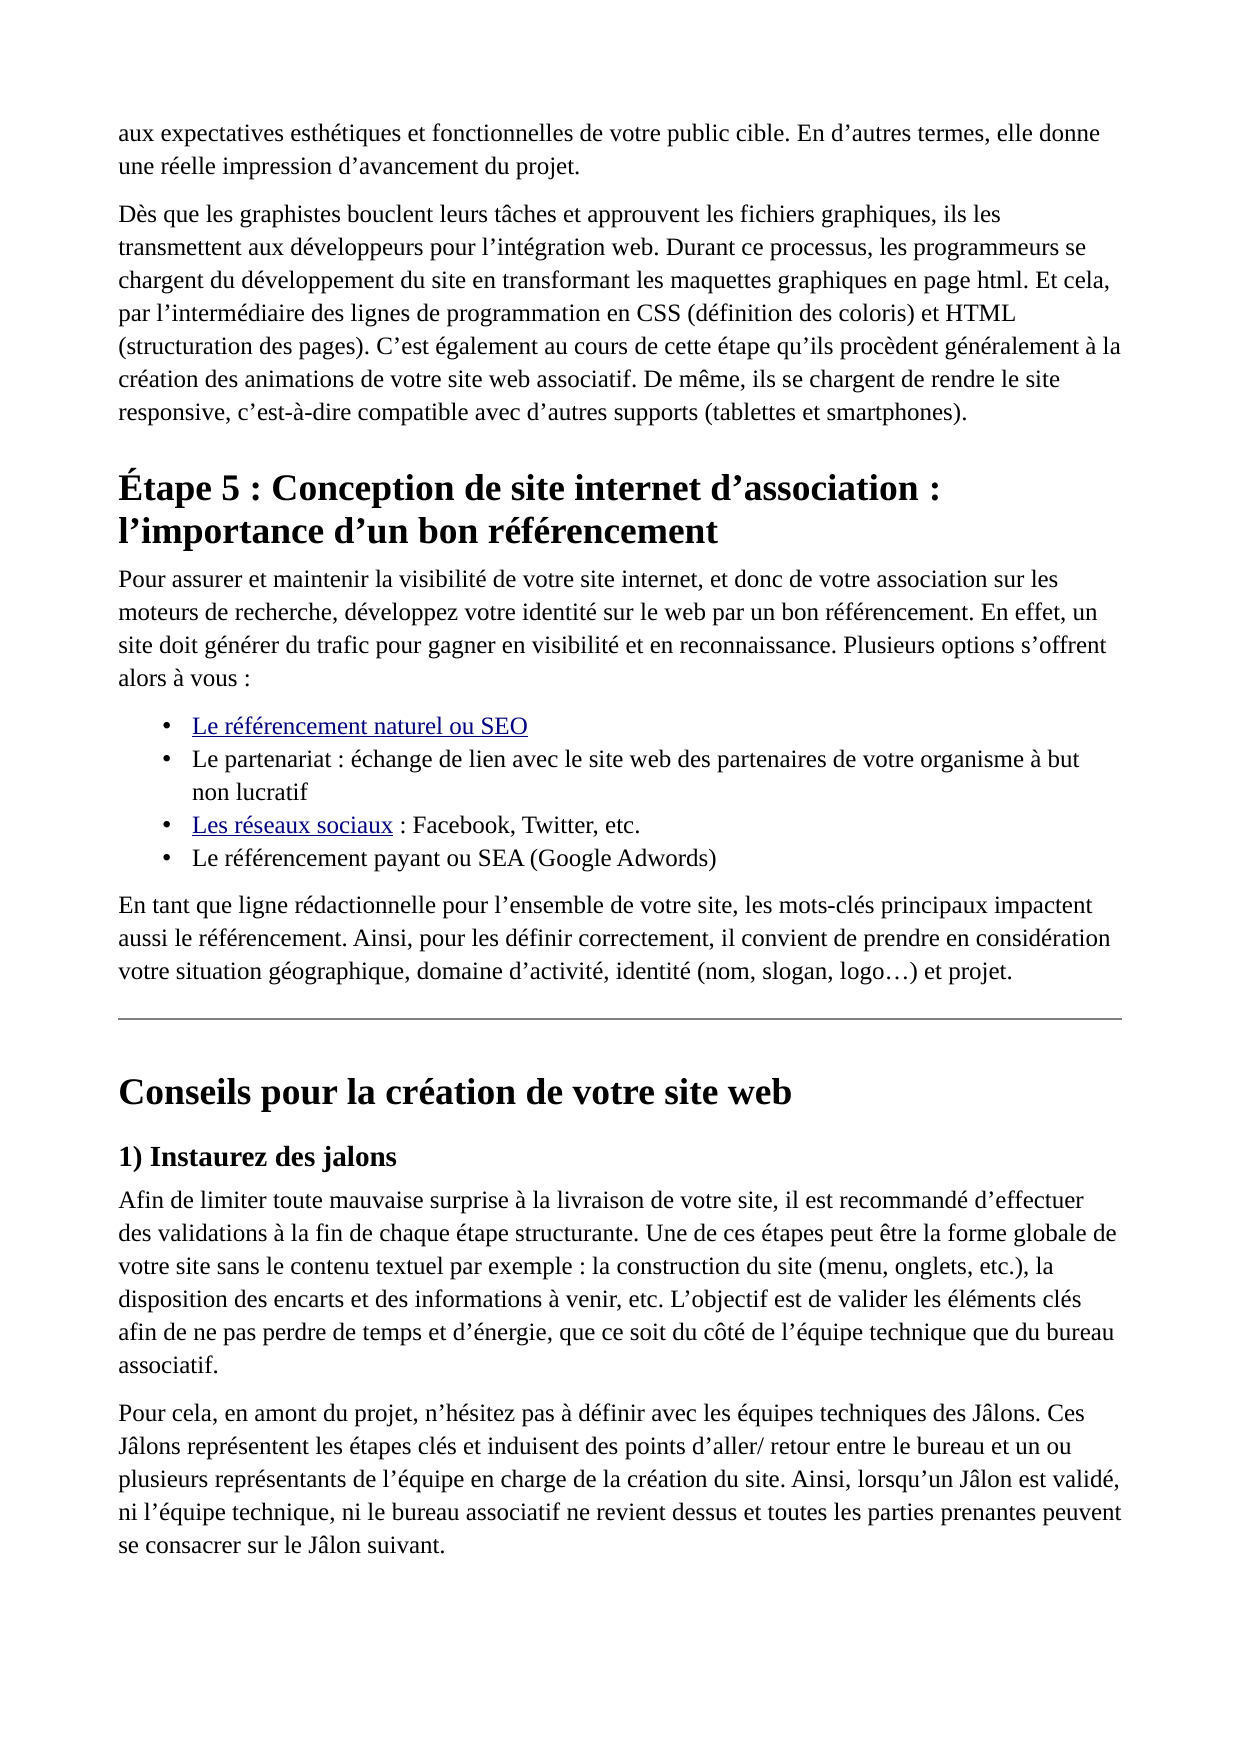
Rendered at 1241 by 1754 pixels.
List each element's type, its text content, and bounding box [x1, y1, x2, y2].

subtitle 1) Instaurez des jalons [118, 1139, 1122, 1173]
subtitle Étape 5 : Conception de site internet d’association : l’importance d’un bon référencement [118, 465, 1122, 552]
text Pour assurer et maintenir la visibilité de votre site internet, et donc de votre association sur les moteurs de recherche, développez votre identité sur le web par un bon référencement. En effet, un site doit générer du trafic pour gagner en visibilité et en reconnaissance. Plusieurs options s’offrent alors à vous : [118, 564, 1122, 692]
text aux expectatives esthétiques et fonctionnelles de votre public cible. En d’autres termes, elle donne une réelle impression d’avancement du projet. [118, 118, 1122, 180]
subtitle Conseils pour la création de votre site web [118, 1069, 1122, 1112]
text Pour cela, en amont du projet, n’hésitez pas à définir avec les équipes techniques des Jâlons. Ces Jâlons représentent les étapes clés et induisent des points d’aller/ retour entre le bureau et un ou plusieurs représentants de l’équipe en charge de la création du site. Ainsi, lorsqu’un Jâlon est validé, ni l’équipe technique, ni le bureau associatif ne revient dessus et toutes les parties prenantes peuvent se consacrer sur le Jâlon suivant. [118, 1398, 1122, 1559]
list Les réseaux sociaux : Facebook, Twitter, etc. [162, 810, 1122, 838]
text Afin de limiter toute mauvaise surprise à la livraison de votre site, il est recommandé d’effectuer des validations à la fin de chaque étape structurante. Une de ces étapes peut être la forme globale de votre site sans le contenu textuel par exemple : la construction du site (menu, onglets, etc.), la disposition des encarts et des informations à venir, etc. L’objectif est de valider les éléments clés afin de ne pas perdre de temps et d’énergie, que ce soit du côté de l’équipe technique que du bureau associatif. [118, 1185, 1122, 1379]
list Le référencement naturel ou SEO [162, 711, 1122, 739]
text Dès que les graphistes bouclent leurs tâches et approuvent les fichiers graphiques, ils les transmettent aux développeurs pour l’intégration web. Durant ce processus, les programmeurs se chargent du développement du site en transformant les maquettes graphiques en page html. Et cela, par l’intermédiaire des lignes de programmation en CSS (définition des coloris) et HTML (structuration des pages). C’est également au cours de cette étape qu’ils procèdent généralement à la création des animations de votre site web associatif. De même, ils se chargent de rendre le site responsive, c’est-à-dire compatible avec d’autres supports (tablettes et smartphones). [118, 199, 1122, 426]
list Le partenariat : échange de lien avec le site web des partenaires de votre organisme à but non lucratif [162, 744, 1122, 806]
text En tant que ligne rédactionnelle pour l’ensemble de votre site, les mots-clés principaux impactent aussi le référencement. Ainsi, pour les définir correctement, il convient de prendre en considération votre situation géographique, domaine d’activité, identité (nom, slogan, logo…) et projet. [118, 890, 1122, 985]
list Le référencement payant ou SEA (Google Adwords) [162, 843, 1122, 872]
